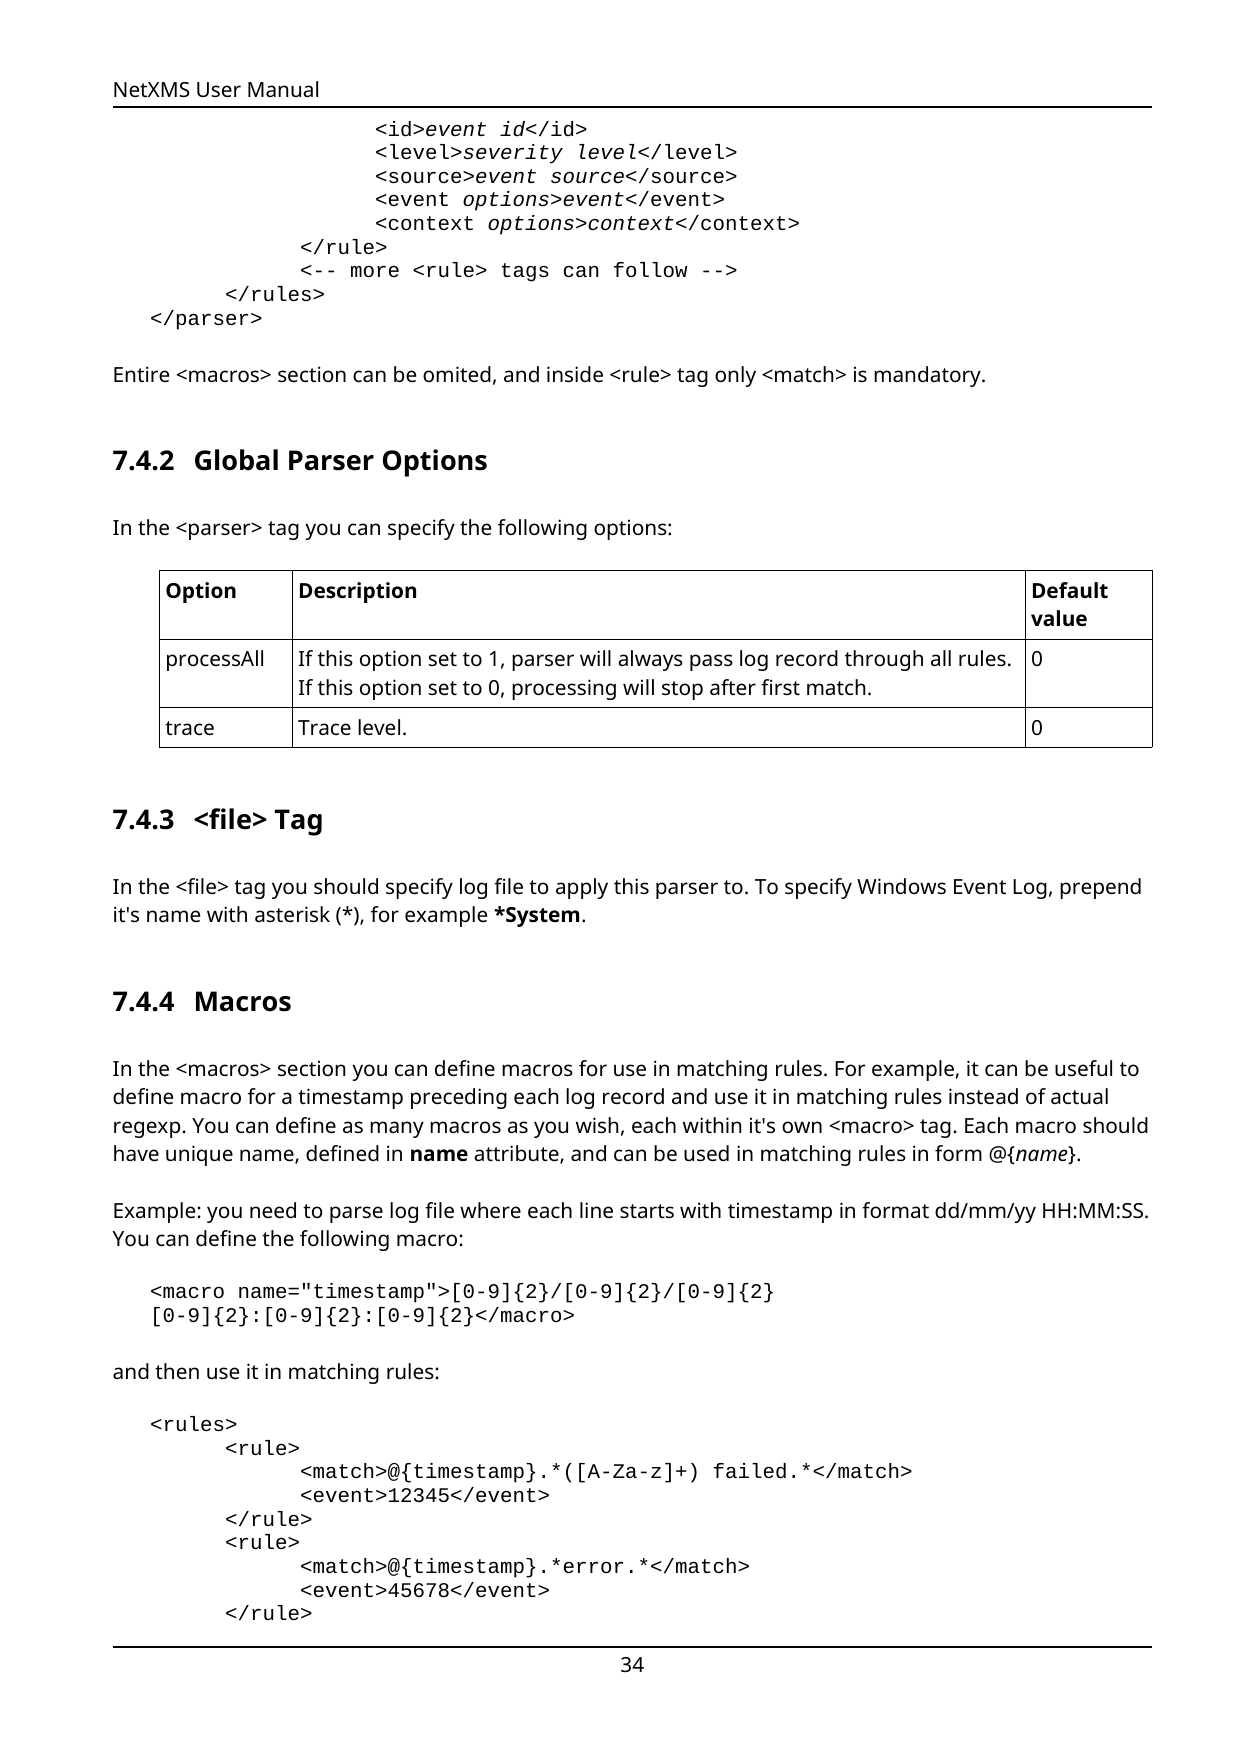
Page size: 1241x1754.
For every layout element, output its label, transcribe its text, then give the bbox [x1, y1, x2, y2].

text <match>@{timestamp}.*error.*</match> [150, 1556, 1152, 1579]
table_header Default value [1026, 571, 1152, 638]
table_header Option [160, 571, 292, 638]
table_cell trace [160, 708, 292, 747]
text </rules> [150, 284, 1152, 308]
text </rule> [150, 1509, 1152, 1532]
text In the <macros> section you can define macros for use in matching rules. For example, it can be useful to define macro for a timestamp preceding each log record and use it in matching rules instead of actual regexp. You can define as many macros as you wish, each within it's own <macro> tag. Each macro should have unique name, defined in name attribute, and can be used in matching rules in form @{name}. [112, 1054, 1152, 1168]
text <rule> [150, 1438, 1152, 1461]
text and then use it in matching rules: [112, 1357, 1152, 1386]
text <-- more <rule> tags can follow --> [150, 260, 1152, 284]
table_header Description [293, 571, 1025, 638]
text <event>45678</event> [150, 1579, 1152, 1603]
text Example: you need to parse log file where each line starts with timestamp in format dd/mm/yy HH:MM:SS. You can define the following macro: [112, 1196, 1152, 1253]
text </rule> [150, 237, 1152, 260]
table_cell 0 [1026, 640, 1152, 707]
text <match>@{timestamp}.*([A-Za-z]+) failed.*</match> [150, 1461, 1152, 1485]
text <id>event id</id> [150, 118, 1152, 142]
text In the <file> tag you should specify log file to apply this parser to. To specify Windows Event Log, prepend it's name with asterisk (*), for example *System. [112, 872, 1152, 929]
text <level>severity level</level> [150, 142, 1152, 166]
subtitle <file> Tag [112, 801, 1152, 837]
text In the <parser> tag you can specify the following options: [112, 513, 1152, 542]
text <macro name="timestamp">[0-9]{2}/[0-9]{2}/[0-9]{2} [0-9]{2}:[0-9]{2}:[0-9]{2}</macro> [150, 1281, 1152, 1329]
text </parser> [150, 308, 1152, 331]
table_cell If this option set to 1, parser will always pass log record through all rules. If this option set to 0, processing will stop after first match. [293, 640, 1025, 707]
table_cell Trace level. [293, 708, 1025, 747]
table_cell 0 [1026, 708, 1152, 747]
text <source>event source</source> [150, 166, 1152, 189]
text <rule> [150, 1532, 1152, 1556]
text <context options>context</context> [150, 213, 1152, 237]
text <rules> [150, 1414, 1152, 1438]
text <event>12345</event> [150, 1485, 1152, 1509]
table_cell processAll [160, 640, 292, 707]
subtitle Macros [112, 982, 1152, 1019]
text Entire <macros> section can be omited, and inside <rule> tag only <match> is mandatory. [112, 360, 1152, 388]
text </rule> [150, 1603, 1152, 1627]
text <event options>event</event> [150, 189, 1152, 213]
subtitle Global Parser Options [112, 442, 1152, 478]
